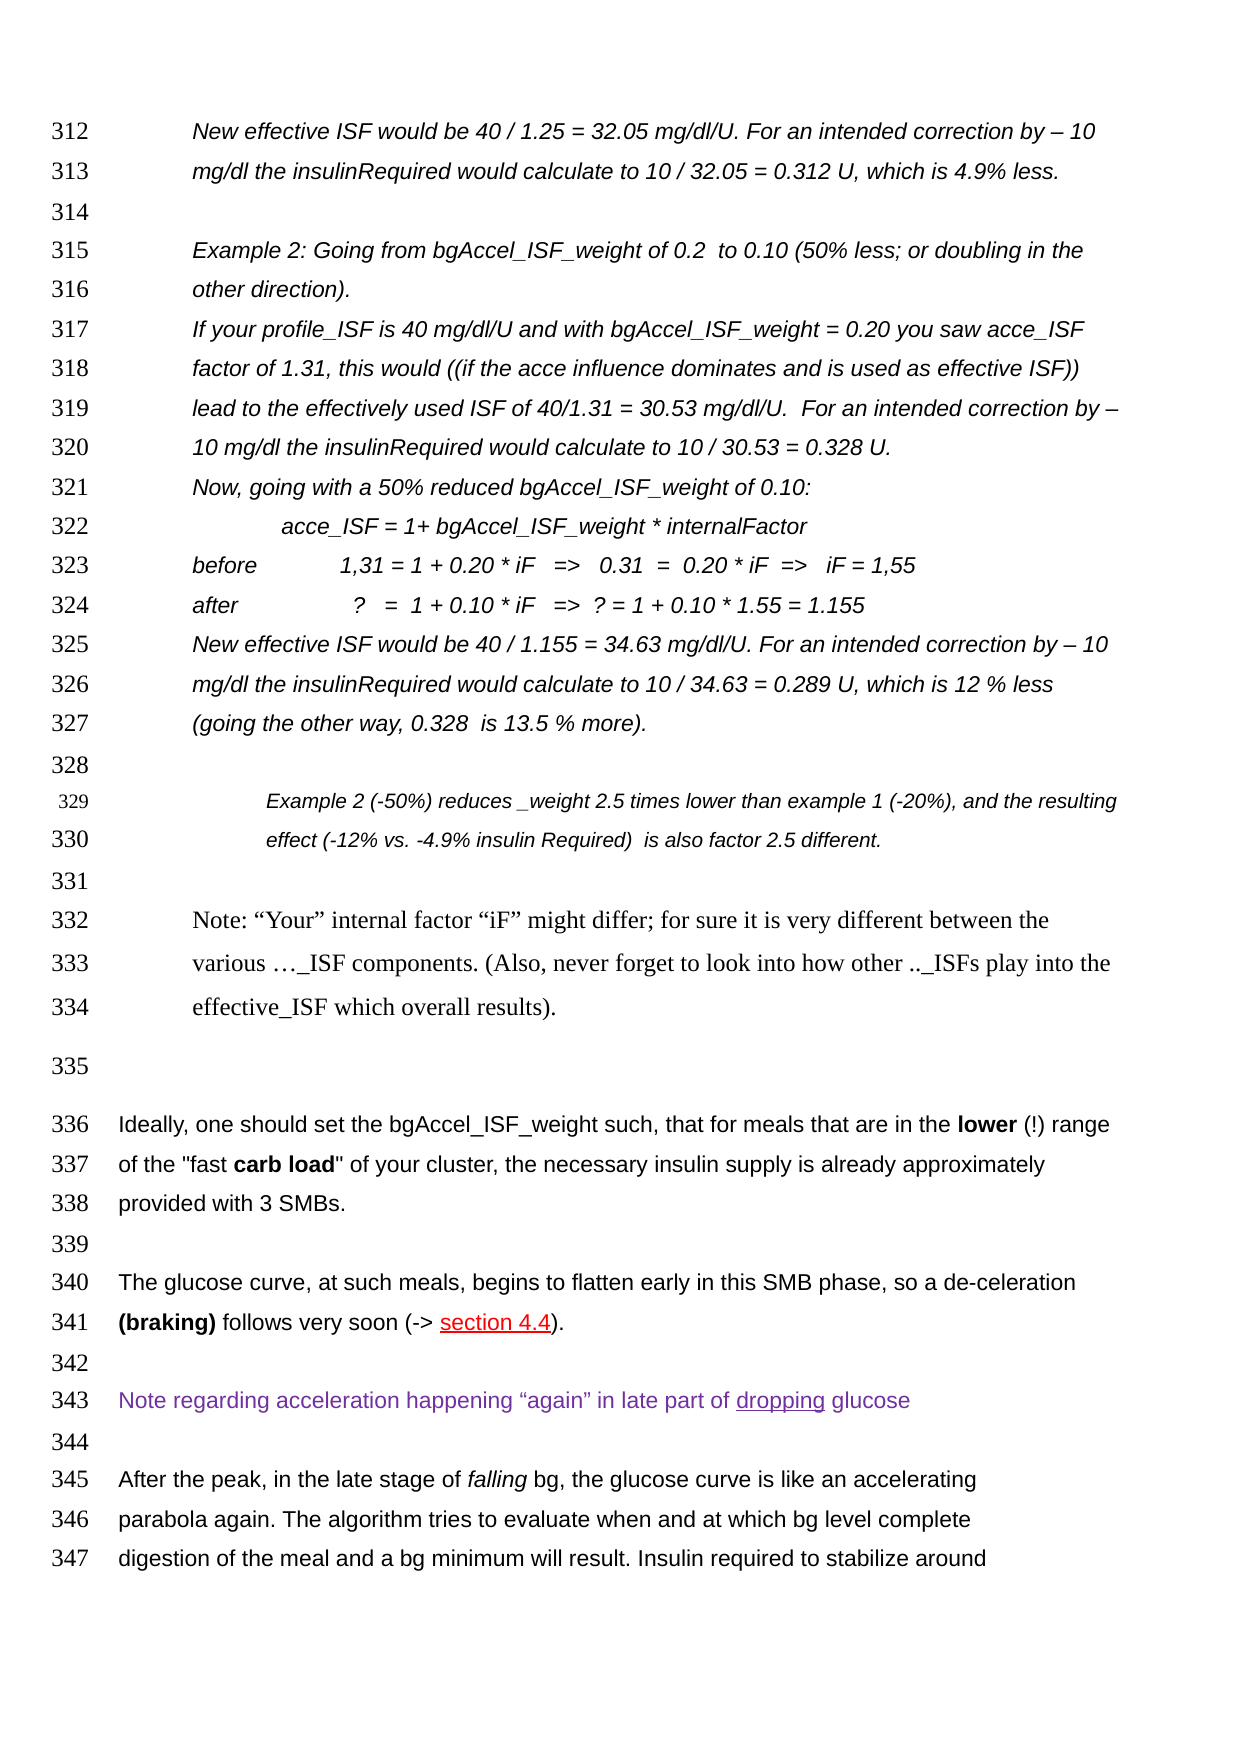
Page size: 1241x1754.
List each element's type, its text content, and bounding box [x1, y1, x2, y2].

text Ideally, one should set the bgAccel_ISF_weight such, that for meals that are in the lower (!) range of the "fast carb load" of your cluster, the necessary insulin supply is already approximately provided with 3 SMBs. [118, 1111, 1122, 1216]
text Example 2 (-50%) reduces _weight 2.5 times lower than example 1 (-20%), and the resulting effect (-12% vs. -4.9% insulin Required) is also factor 2.5 different. [266, 789, 1122, 853]
text after ? = 1 + 0.10 * iF => ? = 1 + 0.10 * 1.55 = 1.155 [192, 592, 1122, 618]
text Example 2: Going from bgAccel_ISF_weight of 0.2 to 0.10 (50% less; or doubling in the other direction). [192, 237, 1122, 302]
text acce_ISF = 1+ bgAccel_ISF_weight * internalFactor [192, 513, 1122, 539]
text If your profile_ISF is 40 mg/dl/U and with bgAccel_ISF_weight = 0.20 you saw acce_ISF factor of 1.31, this would ((if the acce influence dominates and is used as effective ISF)) lead to the effectively used ISF of 40/1.31 = 30.53 mg/dl/U. For an intended correction by – 10 mg/dl the insulinRequired would calculate to 10 / 30.53 = 0.328 U. [192, 316, 1122, 460]
list Note: “Your” internal factor “iF” might differ; for sure it is very different between the various …_ISF components. (Also, never forget to look into how other .._ISFs play into the effective_ISF which overall results). [192, 905, 1122, 1020]
text After the peak, in the late stage of falling bg, the glucose curve is like an accelerating parabola again. The algorithm tries to evaluate when and at which bg level complete digestion of the meal and a bg minimum will result. Insulin required to stabilize around [118, 1466, 1039, 1572]
text Note regarding acceleration happening “again” in late part of dropping glucose [118, 1387, 1039, 1414]
text The glucose curve, at such meals, begins to flatten early in this SMB phase, so a de-celeration (braking) follows very soon (-> section 4.4). [118, 1269, 1122, 1335]
text Now, going with a 50% reduced bgAccel_ISF_weight of 0.10: [192, 473, 1122, 500]
text New effective ISF would be 40 / 1.25 = 32.05 mg/dl/U. For an intended correction by – 10 mg/dl the insulinRequired would calculate to 10 / 32.05 = 0.312 U, which is 4.9% less. [192, 118, 1122, 184]
text New effective ISF would be 40 / 1.155 = 34.63 mg/dl/U. For an intended correction by – 10 mg/dl the insulinRequired would calculate to 10 / 34.63 = 0.289 U, which is 12 % less (going the other way, 0.328 is 13.5 % more). [192, 631, 1122, 737]
text before 1,31 = 1 + 0.20 * iF => 0.31 = 0.20 * iF => iF = 1,55 [192, 552, 1122, 579]
